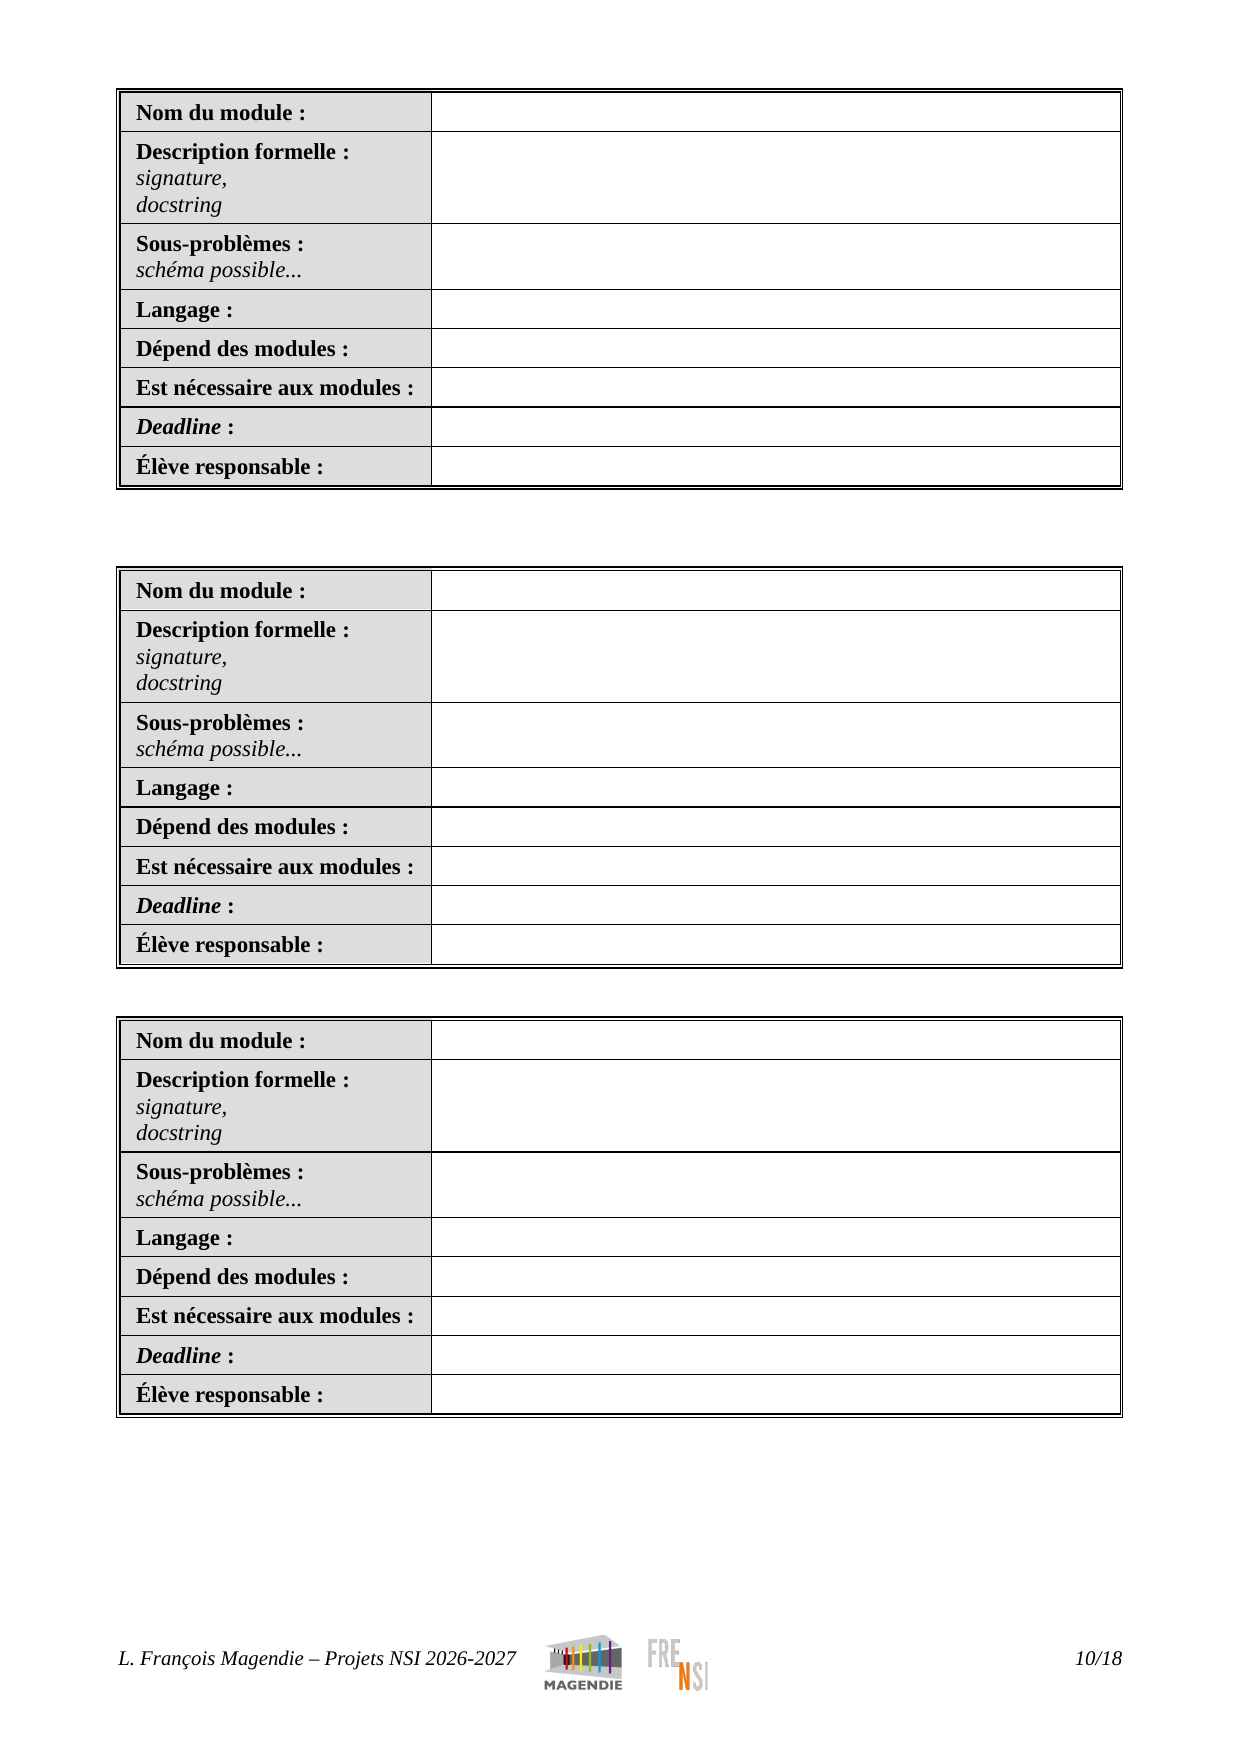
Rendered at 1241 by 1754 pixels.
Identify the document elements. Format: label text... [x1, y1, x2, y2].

table_cell [432, 1060, 1120, 1151]
table_cell Langage : [121, 768, 431, 806]
table_header Nom du module : [121, 93, 431, 131]
table_cell [432, 808, 1120, 846]
table_cell Langage : [121, 1218, 431, 1256]
table_cell [432, 703, 1120, 767]
table_cell [432, 886, 1120, 924]
table_cell [432, 1257, 1120, 1296]
table_header Nom du module : [121, 571, 431, 609]
table_cell Sous-problèmes : schéma possible... [121, 703, 431, 767]
table_cell [432, 290, 1120, 328]
table_cell Élève responsable : [121, 447, 431, 485]
table_cell [432, 1336, 1120, 1374]
table_cell Est nécessaire aux modules : [121, 1297, 431, 1335]
table_cell [432, 1153, 1120, 1217]
table_cell [432, 329, 1120, 367]
table_cell Deadline : [121, 886, 431, 924]
table_header [432, 571, 1120, 609]
table_cell Élève responsable : [121, 925, 431, 963]
table_cell Deadline : [121, 408, 431, 446]
table_cell [432, 1375, 1120, 1413]
table_header [432, 93, 1120, 131]
table_cell Dépend des modules : [121, 1257, 431, 1296]
table_cell [432, 847, 1120, 885]
table_cell Élève responsable : [121, 1375, 431, 1413]
table_cell [432, 368, 1120, 406]
table_cell [432, 925, 1120, 963]
table_cell Est nécessaire aux modules : [121, 368, 431, 406]
table_cell [432, 1218, 1120, 1256]
table_cell Description formelle : signature, docstring [121, 1060, 431, 1151]
picture [648, 1639, 708, 1691]
table_cell [432, 224, 1120, 289]
table_cell Description formelle : signature, docstring [121, 132, 431, 223]
picture [532, 1635, 633, 1695]
table_cell Langage : [121, 290, 431, 328]
table_cell [432, 132, 1120, 223]
table_cell Deadline : [121, 1336, 431, 1374]
table_cell [432, 447, 1120, 485]
table_cell [432, 1297, 1120, 1335]
table_cell [432, 768, 1120, 806]
table_cell Sous-problèmes : schéma possible... [121, 224, 431, 289]
table_cell Sous-problèmes : schéma possible... [121, 1153, 431, 1217]
table_cell Description formelle : signature, docstring [121, 611, 431, 702]
table_cell Dépend des modules : [121, 808, 431, 846]
table_header Nom du module : [121, 1021, 431, 1059]
table_cell Est nécessaire aux modules : [121, 847, 431, 885]
table_cell [432, 408, 1120, 446]
table_cell [432, 611, 1120, 702]
table_header [432, 1021, 1120, 1059]
table_cell Dépend des modules : [121, 329, 431, 367]
